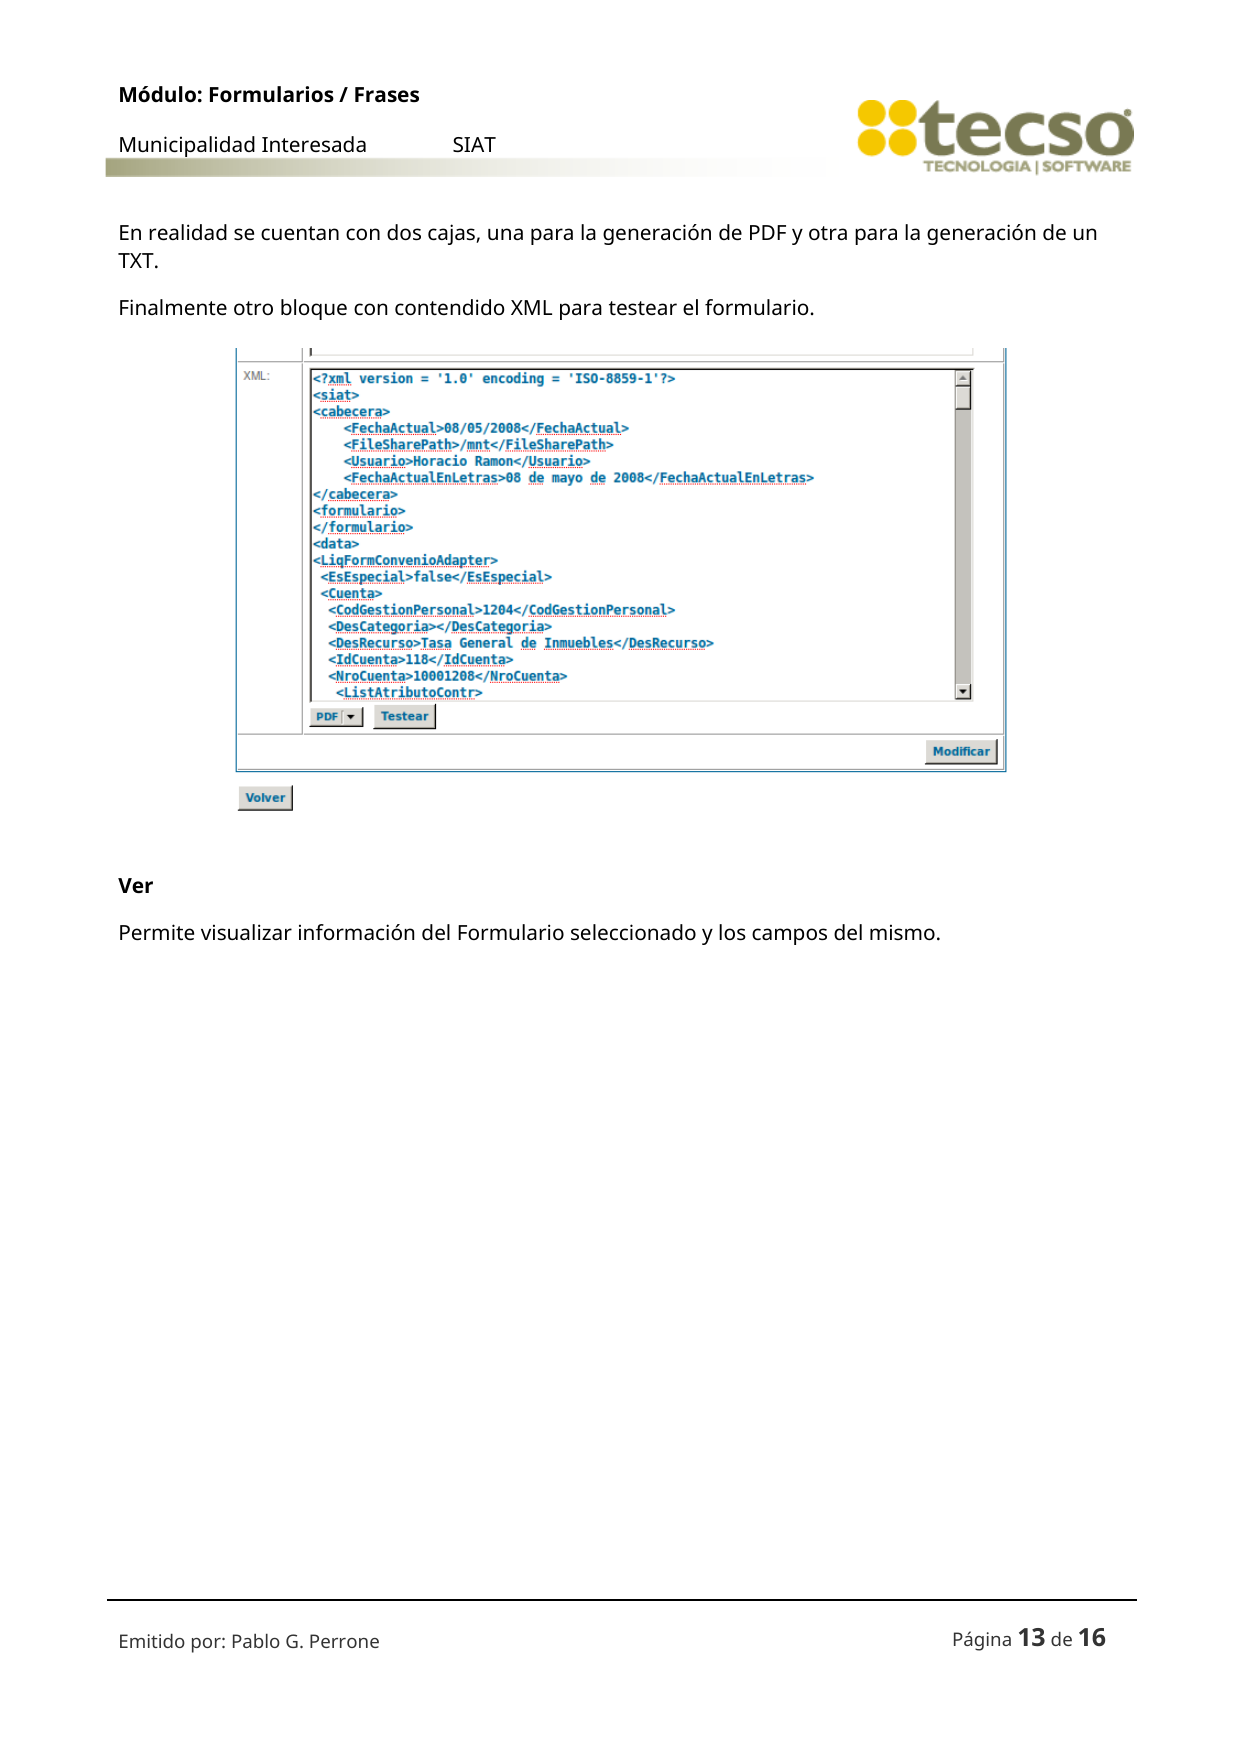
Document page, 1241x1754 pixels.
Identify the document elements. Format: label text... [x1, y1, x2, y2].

text En realidad se cuentan con dos cajas, una para la generación de PDF y otra para la generación de un TXT. [118, 218, 1122, 275]
text Finalmente otro bloque con contendido XML para testear el formulario. [118, 293, 1122, 322]
picture [105, 100, 1134, 177]
picture [217, 348, 1023, 824]
text Ver [118, 871, 1122, 899]
text Permite visualizar información del Formulario seleccionado y los campos del mismo. [118, 918, 1122, 946]
